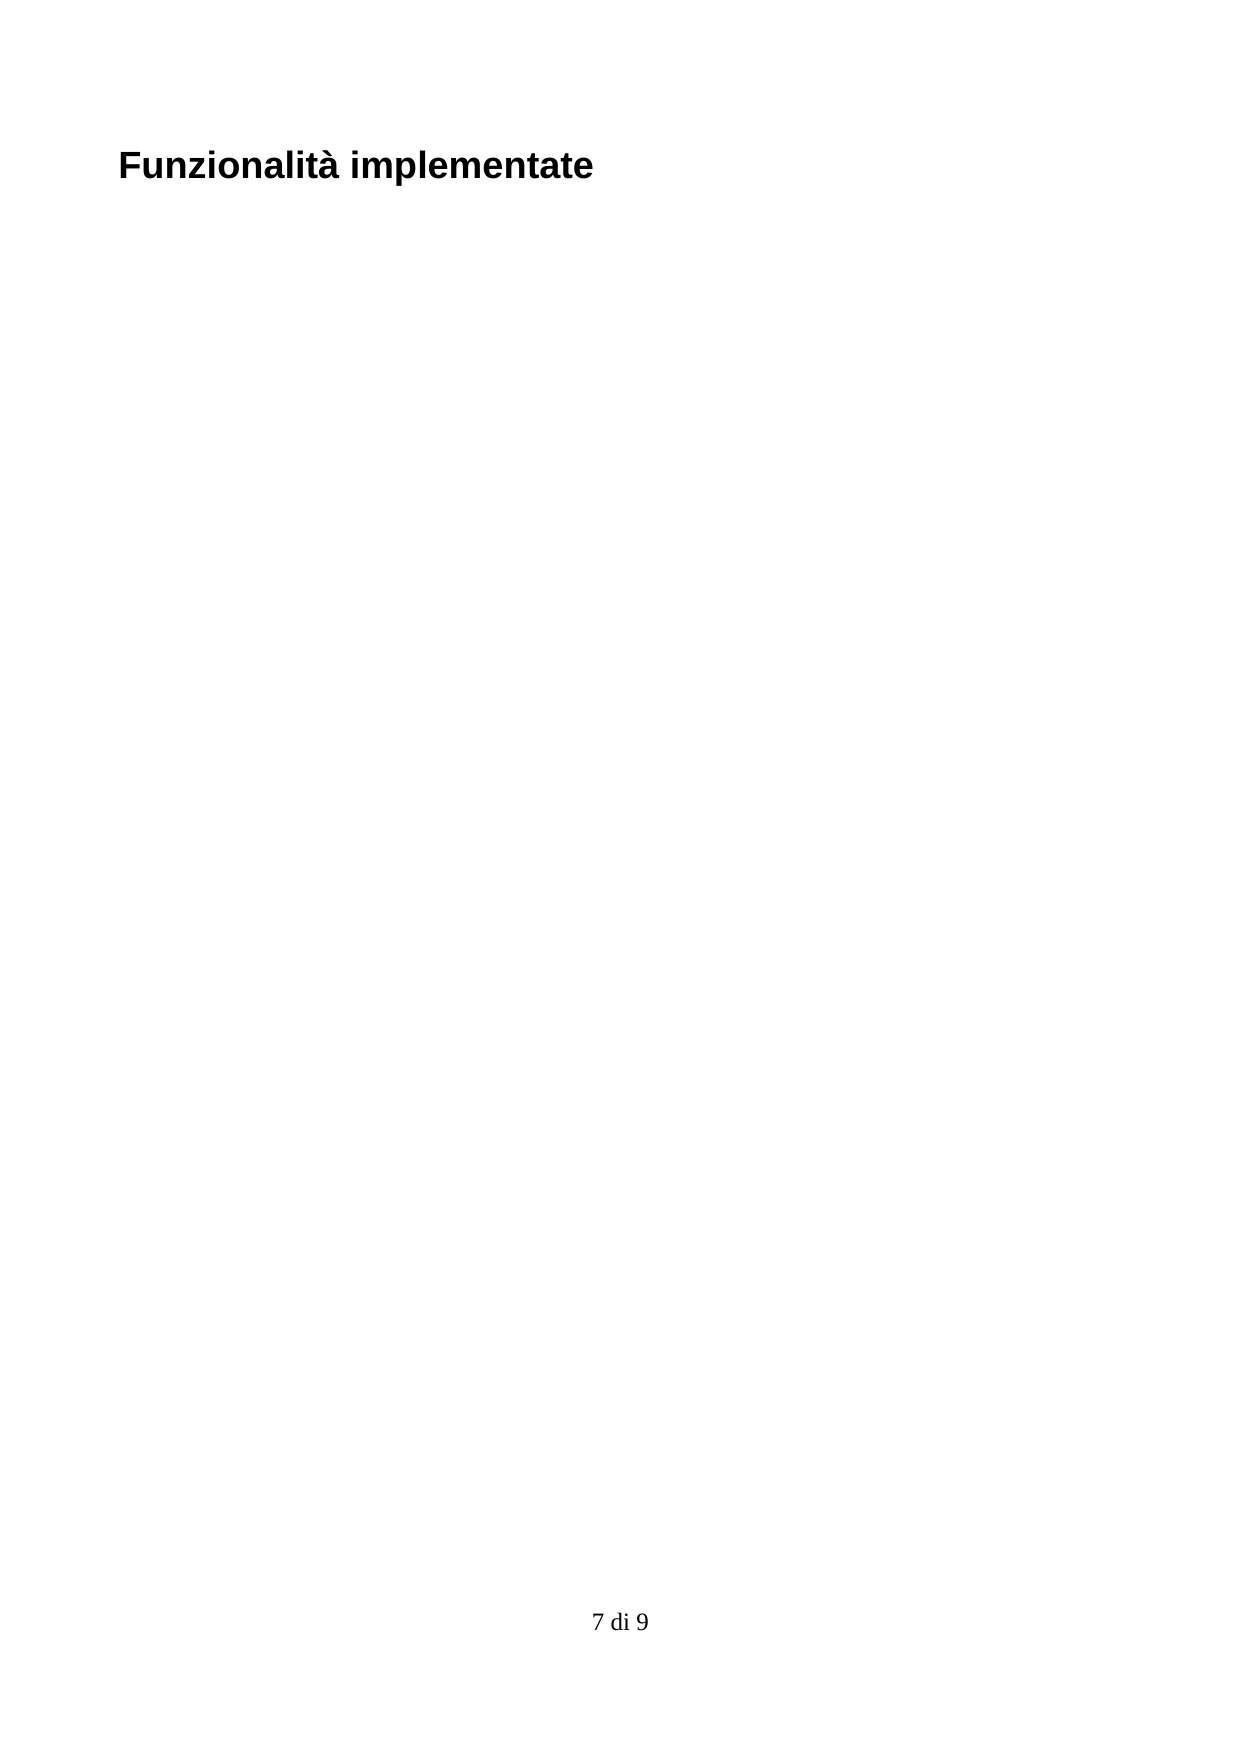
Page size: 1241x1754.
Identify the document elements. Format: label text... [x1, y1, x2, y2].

subtitle Funzionalità implementate [118, 143, 1122, 187]
